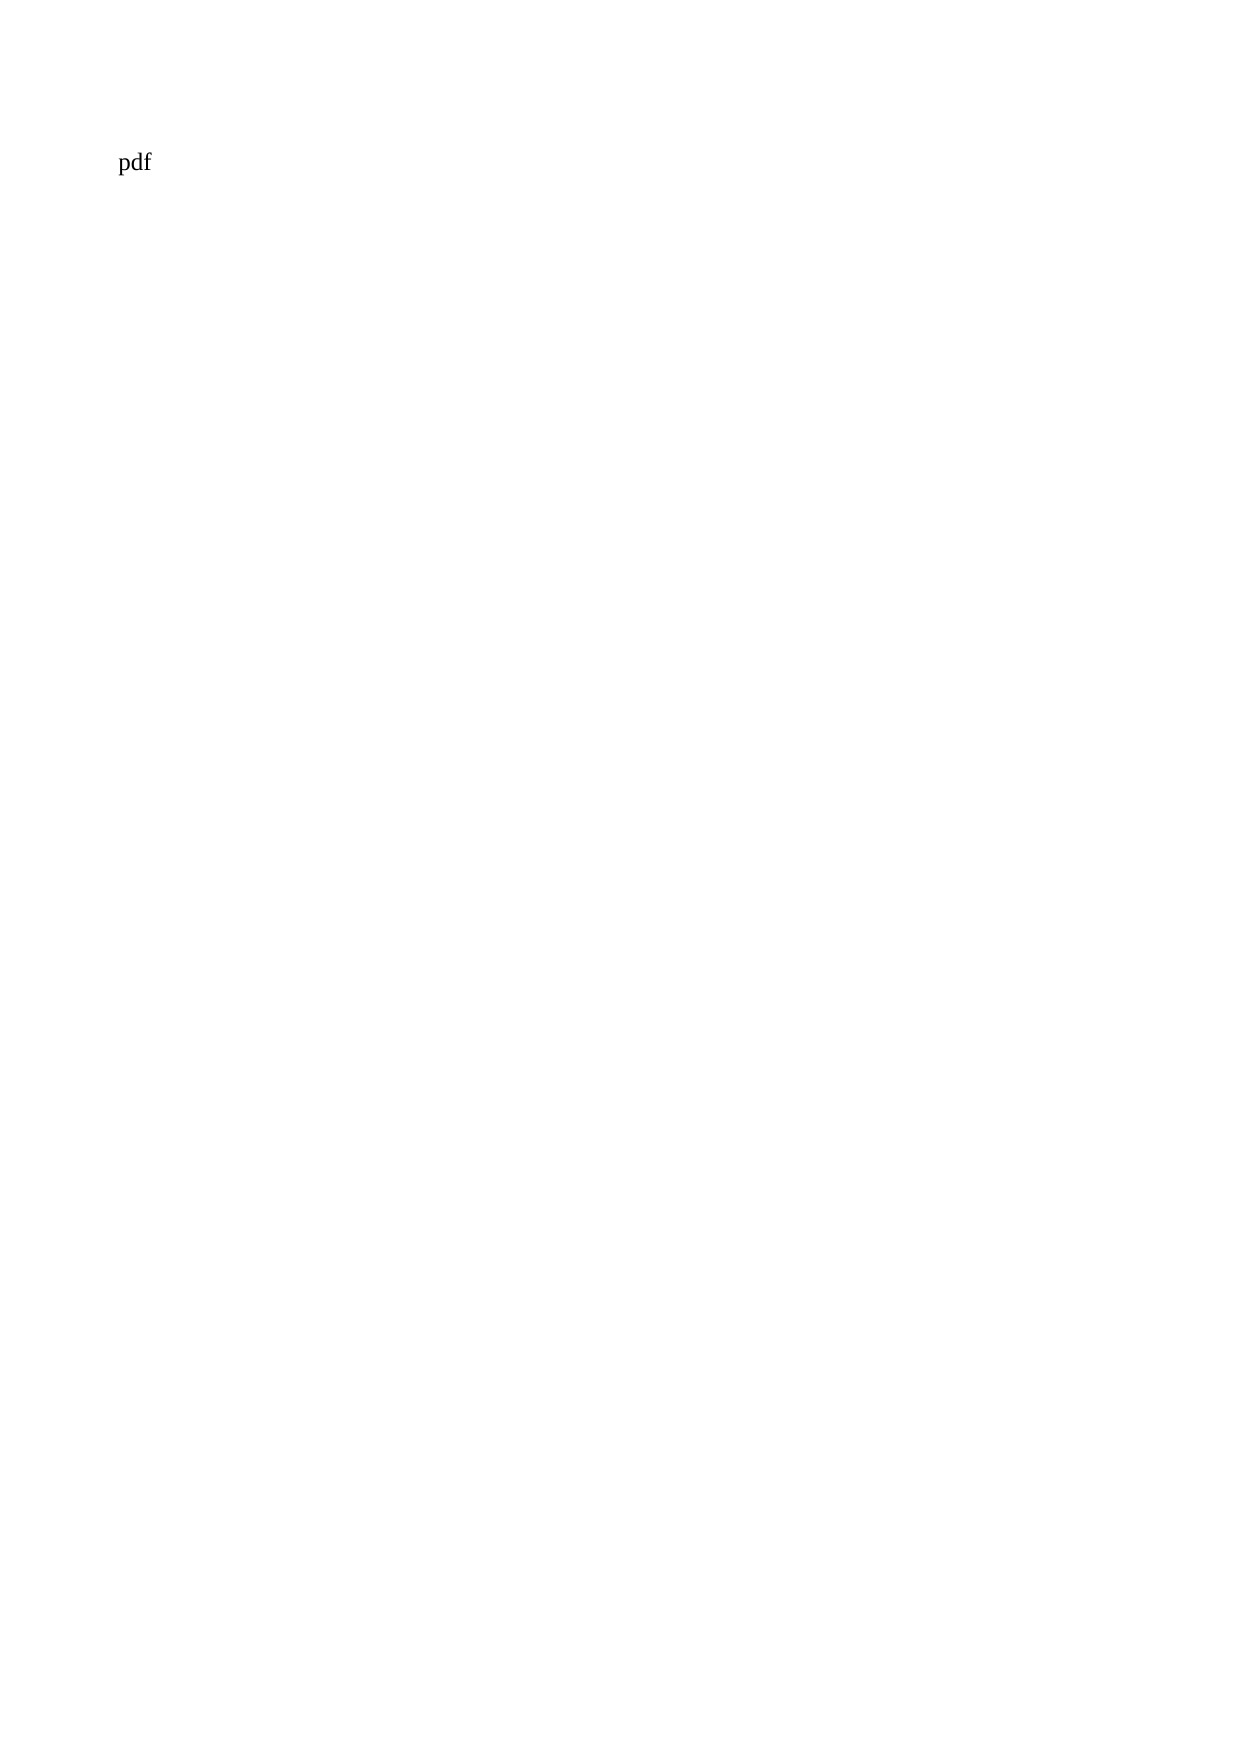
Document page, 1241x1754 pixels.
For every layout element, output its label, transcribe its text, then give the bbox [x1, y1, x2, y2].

text pdf [118, 147, 1122, 176]
